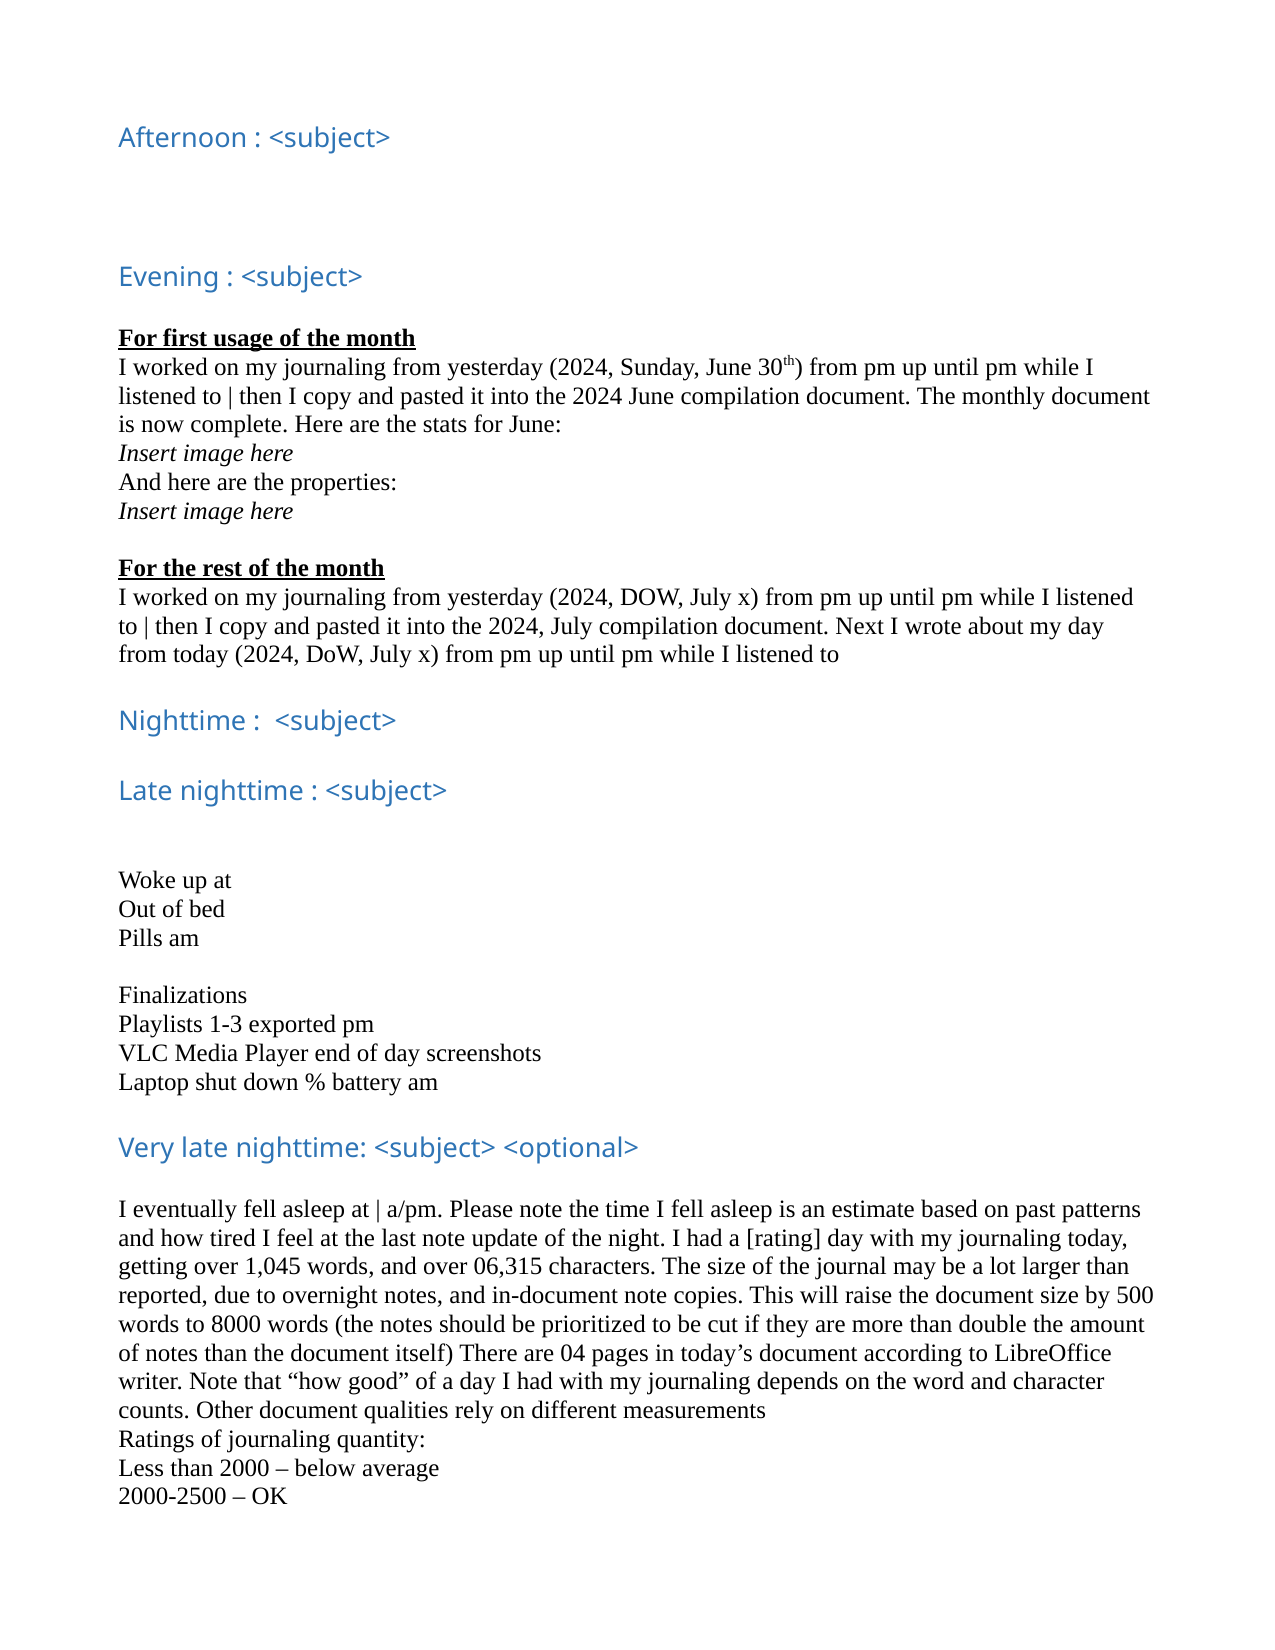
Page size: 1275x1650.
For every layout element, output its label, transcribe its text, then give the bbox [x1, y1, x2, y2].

text I worked on my journaling from yesterday (2024, Sunday, June 30th) from pm up until pm while I listened to | then I copy and pasted it into the 2024 June compilation document. The monthly document is now complete. Here are the stats for June: [118, 352, 1157, 438]
text Out of bed [118, 894, 1157, 923]
text Less than 2000 – below average [118, 1453, 1157, 1481]
text Insert image here [118, 496, 1157, 524]
text Pills am [118, 923, 1157, 952]
text And here are the properties: [118, 467, 1157, 496]
text Ratings of journaling quantity: [118, 1424, 1157, 1453]
text I worked on my journaling from yesterday (2024, DOW, July x) from pm up until pm while I listened to | then I copy and pasted it into the 2024, July compilation document. Next I wrote about my day from today (2024, DoW, July x) from pm up until pm while I listened to [118, 582, 1157, 668]
text For the rest of the month [118, 553, 1157, 582]
subtitle Late nighttime : <subject> [118, 771, 1157, 808]
text Laptop shut down % battery am [118, 1067, 1157, 1095]
text 2000-2500 – OK [118, 1481, 1157, 1510]
text Insert image here [118, 438, 1157, 467]
text Finalizations [118, 980, 1157, 1009]
text For first usage of the month [118, 323, 1157, 352]
text Playlists 1-3 exported pm [118, 1009, 1157, 1038]
subtitle Very late nighttime: <subject> <optional> [118, 1128, 1157, 1165]
text VLC Media Player end of day screenshots [118, 1038, 1157, 1067]
subtitle Evening : <subject> [118, 258, 1157, 294]
subtitle Afternoon : <subject> [118, 118, 1157, 155]
text Woke up at [118, 865, 1157, 894]
text I eventually fell asleep at | a/pm. Please note the time I fell asleep is an estimate based on past patterns and how tired I feel at the last note update of the night. I had a [rating] day with my journaling today, getting over 1,045 words, and over 06,315 characters. The size of the journal may be a lot larger than reported, due to overnight notes, and in-document note copies. This will raise the document size by 500 words to 8000 words (the notes should be prioritized to be cut if they are more than double the amount of notes than the document itself) There are 04 pages in today’s document according to LibreOffice writer. Note that “how good” of a day I had with my journaling depends on the word and character counts. Other document qualities rely on different measurements [118, 1194, 1157, 1424]
subtitle Nighttime : <subject> [118, 701, 1157, 738]
